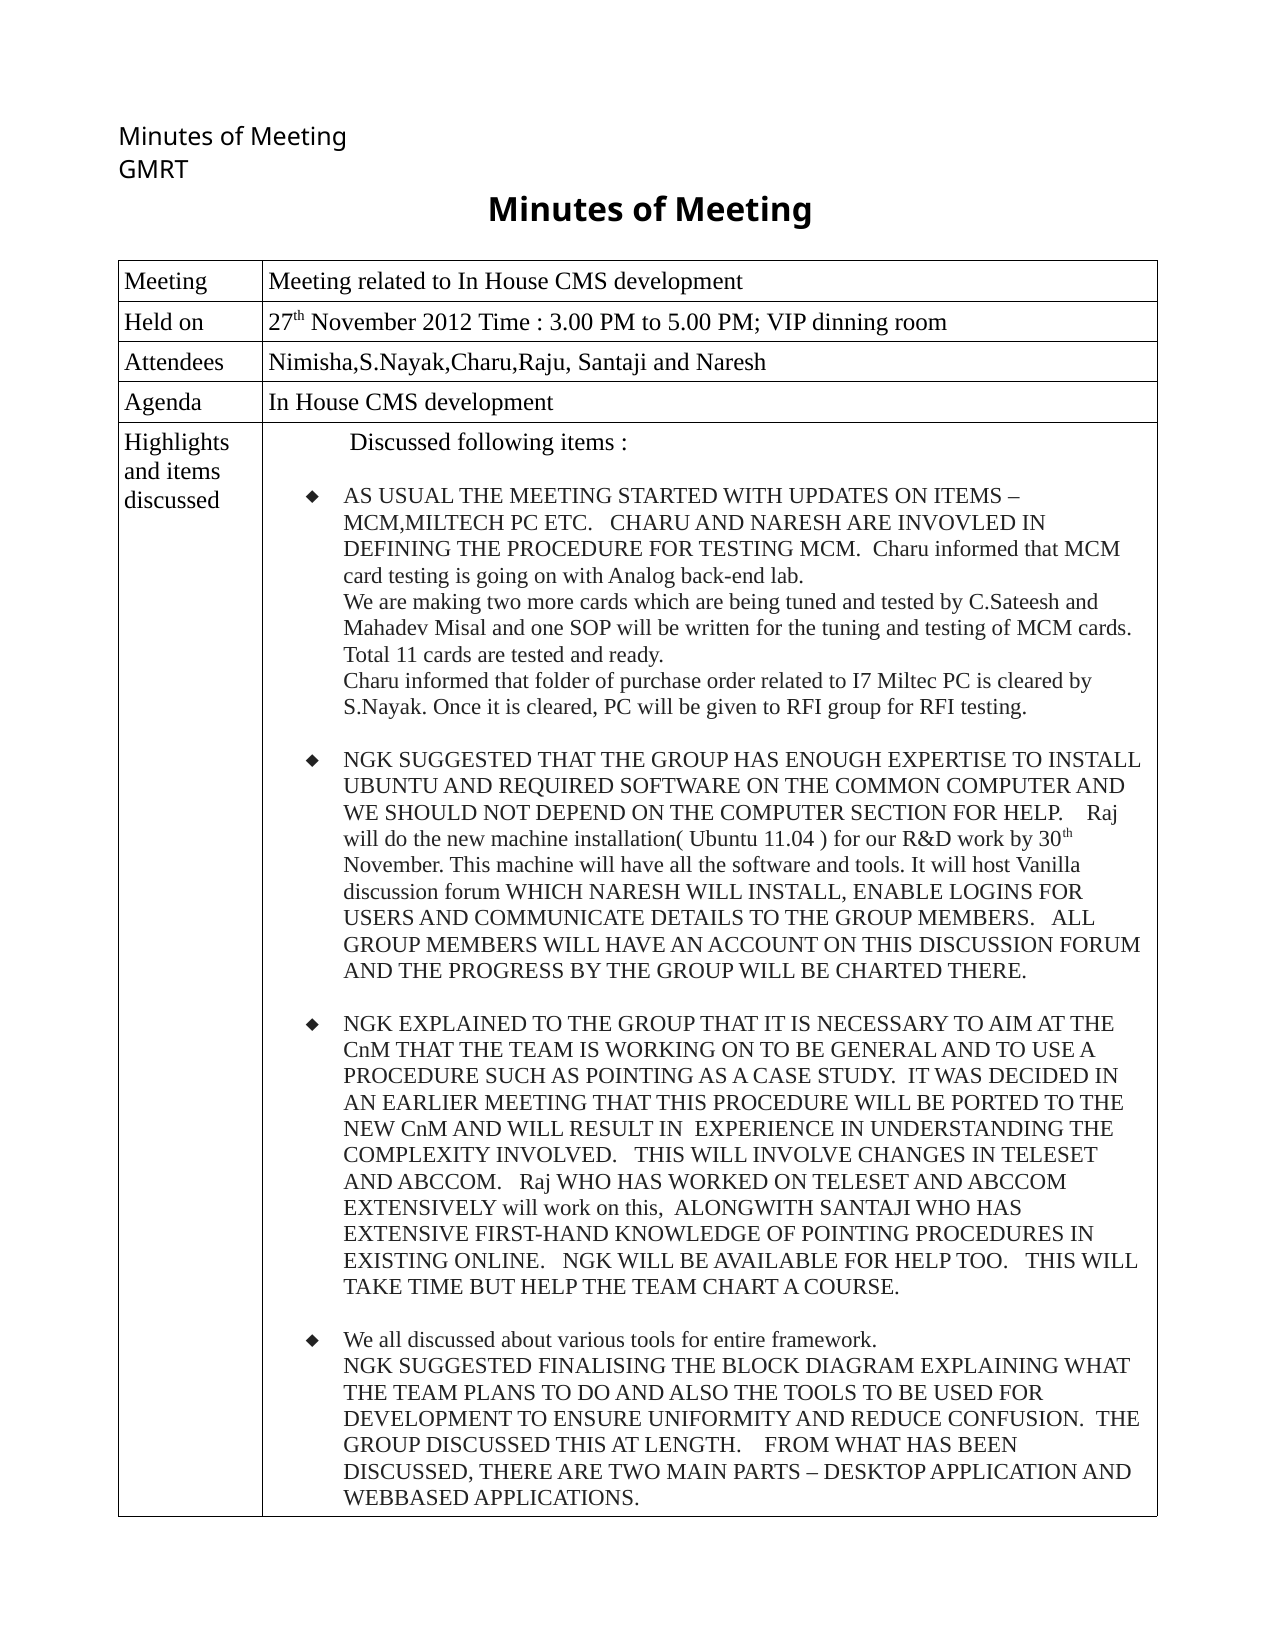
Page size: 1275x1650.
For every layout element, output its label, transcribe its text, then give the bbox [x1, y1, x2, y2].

table_header Meeting related to In House CMS development [263, 261, 1157, 301]
table_cell Highlights and items discussed [119, 423, 262, 1516]
text GMRT [118, 152, 1157, 186]
table_cell In House CMS development [263, 382, 1157, 422]
table_cell 27th November 2012 Time : 3.00 PM to 5.00 PM; VIP dinning room [263, 302, 1157, 341]
table_cell Held on [119, 302, 262, 341]
table_cell Attendees [119, 342, 262, 381]
table_cell Nimisha,S.Nayak,Charu,Raju, Santaji and Naresh [263, 342, 1157, 381]
table_cell Discussed following items : AS USUAL THE MEETING STARTED WITH UPDATES ON ITEMS – MCM,MILTECH PC ETC. CHARU AND NARESH ARE INVOVLED IN DEFINING THE PROCEDURE FOR TESTING MCM. Charu informed that MCM card testing is going on with Analog back-end lab. We are making two more cards which are being tuned and tested by C.Sateesh and Mahadev Misal and one SOP will be written for the tuning and testing of MCM cards. Total 11 cards are tested and ready. Charu informed that folder of purchase order related to I7 Miltec PC is cleared by S.Nayak. Once it is cleared, PC will be given to RFI group for RFI testing. NGK SUGGESTED THAT THE GROUP HAS ENOUGH EXPERTISE TO INSTALL UBUNTU AND REQUIRED SOFTWARE ON THE COMMON COMPUTER AND WE SHOULD NOT DEPEND ON THE COMPUTER SECTION FOR HELP. Raj will do the new machine installation( Ubuntu 11.04 ) for our R&D work by 30th November. This machine will have all the software and tools. It will host Vanilla discussion forum WHICH NARESH WILL INSTALL, ENABLE LOGINS FOR USERS AND COMMUNICATE DETAILS TO THE GROUP MEMBERS. ALL GROUP MEMBERS WILL HAVE AN ACCOUNT ON THIS DISCUSSION FORUM AND THE PROGRESS BY THE GROUP WILL BE CHARTED THERE. NGK EXPLAINED TO THE GROUP THAT IT IS NECESSARY TO AIM AT THE CnM THAT THE TEAM IS WORKING ON TO BE GENERAL AND TO USE A PROCEDURE SUCH AS POINTING AS A CASE STUDY. IT WAS DECIDED IN AN EARLIER MEETING THAT THIS PROCEDURE WILL BE PORTED TO THE NEW CnM AND WILL RESULT IN EXPERIENCE IN UNDERSTANDING THE COMPLEXITY INVOLVED. THIS WILL INVOLVE CHANGES IN TELESET AND ABCCOM. Raj WHO HAS WORKED ON TELESET AND ABCCOM EXTENSIVELY will work on this, ALONGWITH SANTAJI WHO HAS EXTENSIVE FIRST-HAND KNOWLEDGE OF POINTING PROCEDURES IN EXISTING ONLINE. NGK WILL BE AVAILABLE FOR HELP TOO. THIS WILL TAKE TIME BUT HELP THE TEAM CHART A COURSE. We all discussed about various tools for entire framework. NGK SUGGESTED FINALISING THE BLOCK DIAGRAM EXPLAINING WHAT THE TEAM PLANS TO DO AND ALSO THE TOOLS TO BE USED FOR DEVELOPMENT TO ENSURE UNIFORMITY AND REDUCE CONFUSION. THE GROUP DISCUSSED THIS AT LENGTH. FROM WHAT HAS BEEN DISCUSSED, THERE ARE TWO MAIN PARTS – DESKTOP APPLICATION AND WEBBASED APPLICATIONS. [263, 423, 1157, 1516]
table_header Meeting [119, 261, 262, 301]
table_cell Agenda [119, 382, 262, 422]
text Minutes of Meeting [118, 118, 1157, 152]
text Minutes of Meeting [118, 186, 1157, 232]
